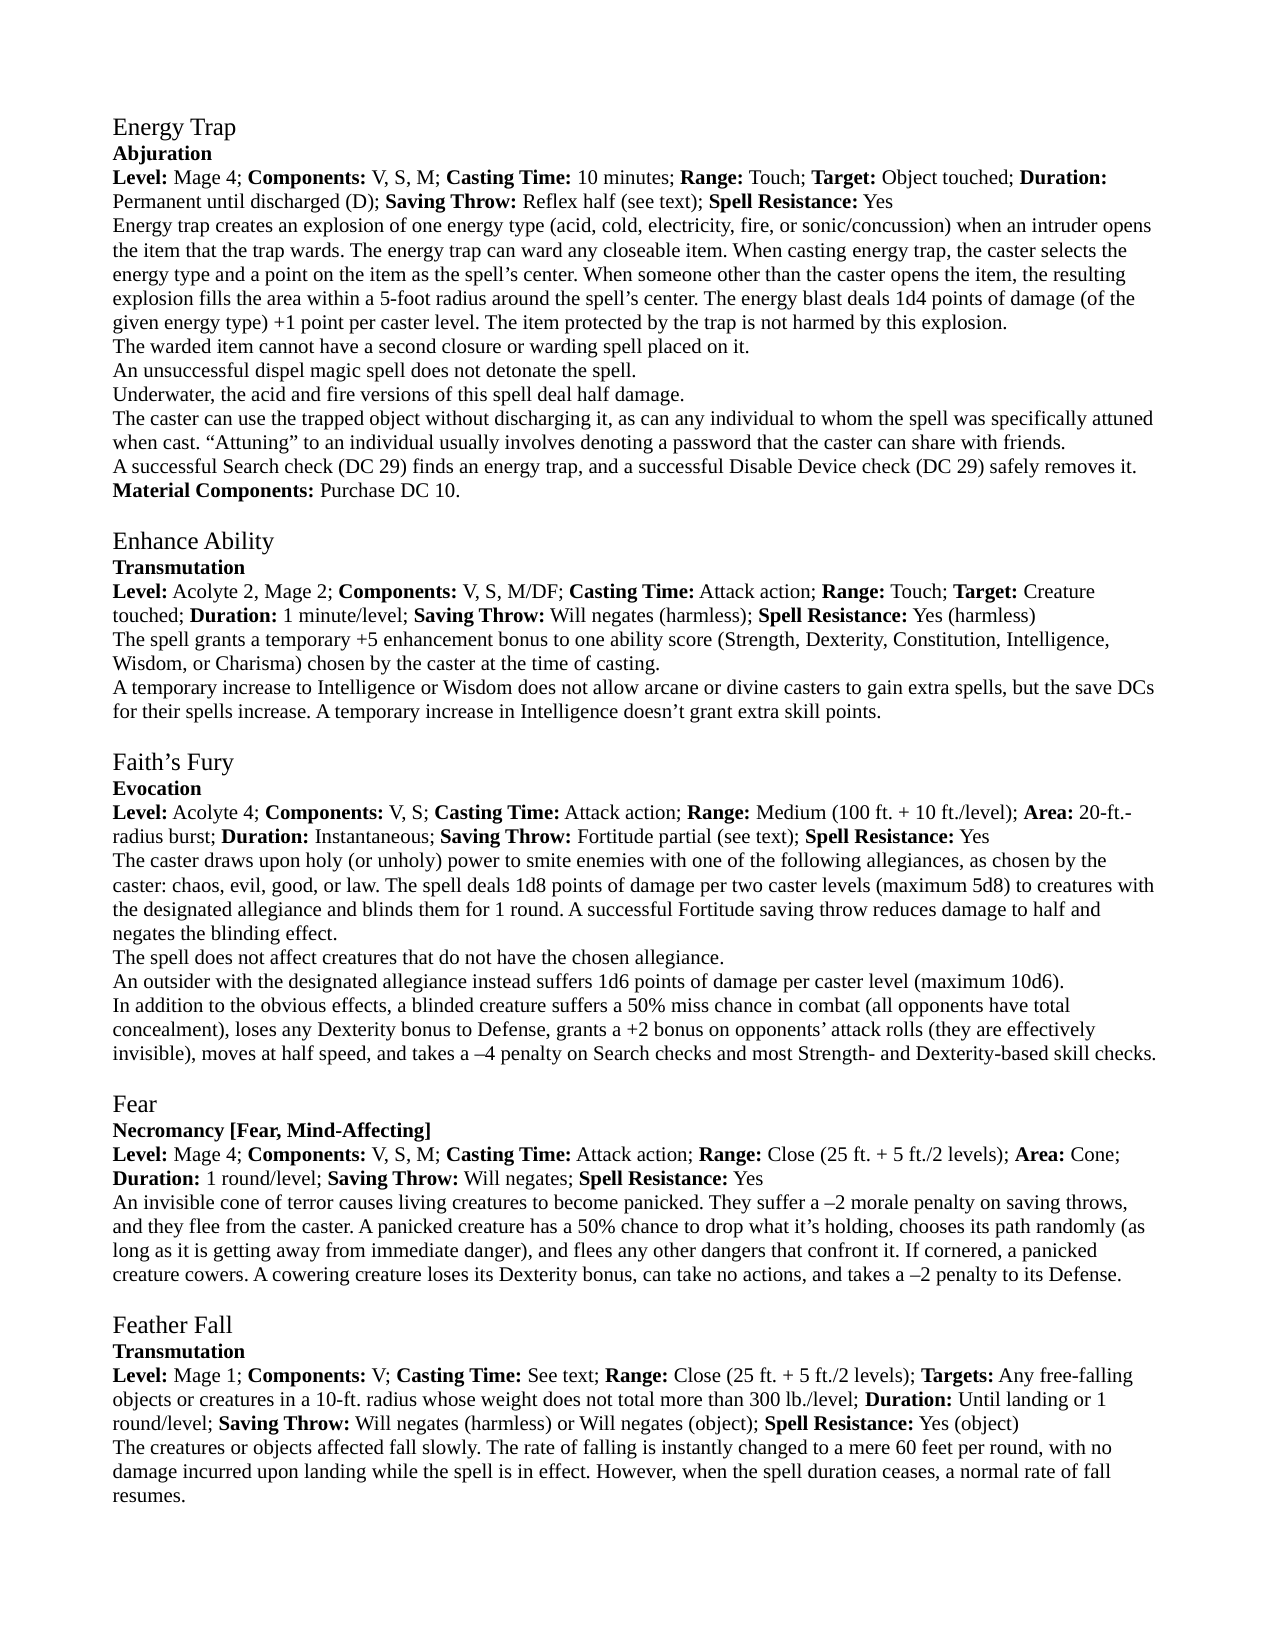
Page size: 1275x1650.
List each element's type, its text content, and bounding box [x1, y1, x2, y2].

text Level: Mage 1; Components: V; Casting Time: See text; Range: Close (25 ft. + 5 ft./2 levels); Targets: Any free-falling objects or creatures in a 10-ft. radius whose weight does not total more than 300 lb./level; Duration: Until landing or 1 round/level; Saving Throw: Will negates (harmless) or Will negates (object); Spell Resistance: Yes (object) [112, 1363, 1162, 1435]
text The caster can use the trapped object without discharging it, as can any individual to whom the spell was specifically attuned when cast. “Attuning” to an individual usually involves denoting a password that the caster can share with friends. [112, 406, 1162, 454]
text An outsider with the designated allegiance instead suffers 1d6 points of damage per caster level (maximum 10d6). [112, 969, 1162, 993]
subtitle Feather Fall [112, 1310, 1162, 1339]
subtitle Enhance Ability [112, 526, 1162, 555]
text Level: Acolyte 2, Mage 2; Components: V, S, M/DF; Casting Time: Attack action; Range: Touch; Target: Creature touched; Duration: 1 minute/level; Saving Throw: Will negates (harmless); Spell Resistance: Yes (harmless) [112, 579, 1162, 627]
subtitle Faith’s Fury [112, 747, 1162, 776]
subtitle Transmutation [112, 1339, 1162, 1363]
subtitle Necromancy [Fear, Mind-Affecting] [112, 1118, 1162, 1142]
text Level: Mage 4; Components: V, S, M; Casting Time: 10 minutes; Range: Touch; Target: Object touched; Duration: Permanent until discharged (D); Saving Throw: Reflex half (see text); Spell Resistance: Yes [112, 165, 1162, 213]
text An unsuccessful dispel magic spell does not detonate the spell. [112, 358, 1162, 382]
text Level: Mage 4; Components: V, S, M; Casting Time: Attack action; Range: Close (25 ft. + 5 ft./2 levels); Area: Cone; Duration: 1 round/level; Saving Throw: Will negates; Spell Resistance: Yes [112, 1142, 1162, 1190]
text Energy trap creates an explosion of one energy type (acid, cold, electricity, fire, or sonic/concussion) when an intruder opens the item that the trap wards. The energy trap can ward any closeable item. When casting energy trap, the caster selects the energy type and a point on the item as the spell’s center. When someone other than the caster opens the item, the resulting explosion fills the area within a 5-foot radius around the spell’s center. The energy blast deals 1d4 points of damage (of the given energy type) +1 point per caster level. The item protected by the trap is not harmed by this explosion. [112, 213, 1162, 334]
text A successful Search check (DC 29) finds an energy trap, and a successful Disable Device check (DC 29) safely removes it. [112, 454, 1162, 478]
text An invisible cone of terror causes living creatures to become panicked. They suffer a –2 morale penalty on saving throws, and they flee from the caster. A panicked creature has a 50% chance to drop what it’s holding, chooses its path randomly (as long as it is getting away from immediate danger), and flees any other dangers that confront it. If cornered, a panicked creature cowers. A cowering creature loses its Dexterity bonus, can take no actions, and takes a –2 penalty to its Defense. [112, 1190, 1162, 1286]
text Underwater, the acid and fire versions of this spell deal half damage. [112, 382, 1162, 406]
subtitle Evocation [112, 776, 1162, 800]
text The spell grants a temporary +5 enhancement bonus to one ability score (Strength, Dexterity, Constitution, Intelligence, Wisdom, or Charisma) chosen by the caster at the time of casting. [112, 627, 1162, 675]
text A temporary increase to Intelligence or Wisdom does not allow arcane or divine casters to gain extra spells, but the save DCs for their spells increase. A temporary increase in Intelligence doesn’t grant extra skill points. [112, 675, 1162, 723]
subtitle Fear [112, 1089, 1162, 1118]
text Level: Acolyte 4; Components: V, S; Casting Time: Attack action; Range: Medium (100 ft. + 10 ft./level); Area: 20-ft.-radius burst; Duration: Instantaneous; Saving Throw: Fortitude partial (see text); Spell Resistance: Yes [112, 800, 1162, 848]
subtitle Transmutation [112, 555, 1162, 579]
text The spell does not affect creatures that do not have the chosen allegiance. [112, 945, 1162, 969]
text The caster draws upon holy (or unholy) power to smite enemies with one of the following allegiances, as chosen by the caster: chaos, evil, good, or law. The spell deals 1d8 points of damage per two caster levels (maximum 5d8) to creatures with the designated allegiance and blinds them for 1 round. A successful Fortitude saving throw reduces damage to half and negates the blinding effect. [112, 848, 1162, 945]
text Material Components: Purchase DC 10. [112, 478, 1162, 502]
text The warded item cannot have a second closure or warding spell placed on it. [112, 334, 1162, 358]
subtitle Energy Trap [112, 112, 1162, 141]
text In addition to the obvious effects, a blinded creature suffers a 50% miss chance in combat (all opponents have total concealment), loses any Dexterity bonus to Defense, grants a +2 bonus on opponents’ attack rolls (they are effectively invisible), moves at half speed, and takes a –4 penalty on Search checks and most Strength- and Dexterity-based skill checks. [112, 993, 1162, 1065]
subtitle Abjuration [112, 141, 1162, 165]
text The creatures or objects affected fall slowly. The rate of falling is instantly changed to a mere 60 feet per round, with no damage incurred upon landing while the spell is in effect. However, when the spell duration ceases, a normal rate of fall resumes. [112, 1435, 1162, 1507]
